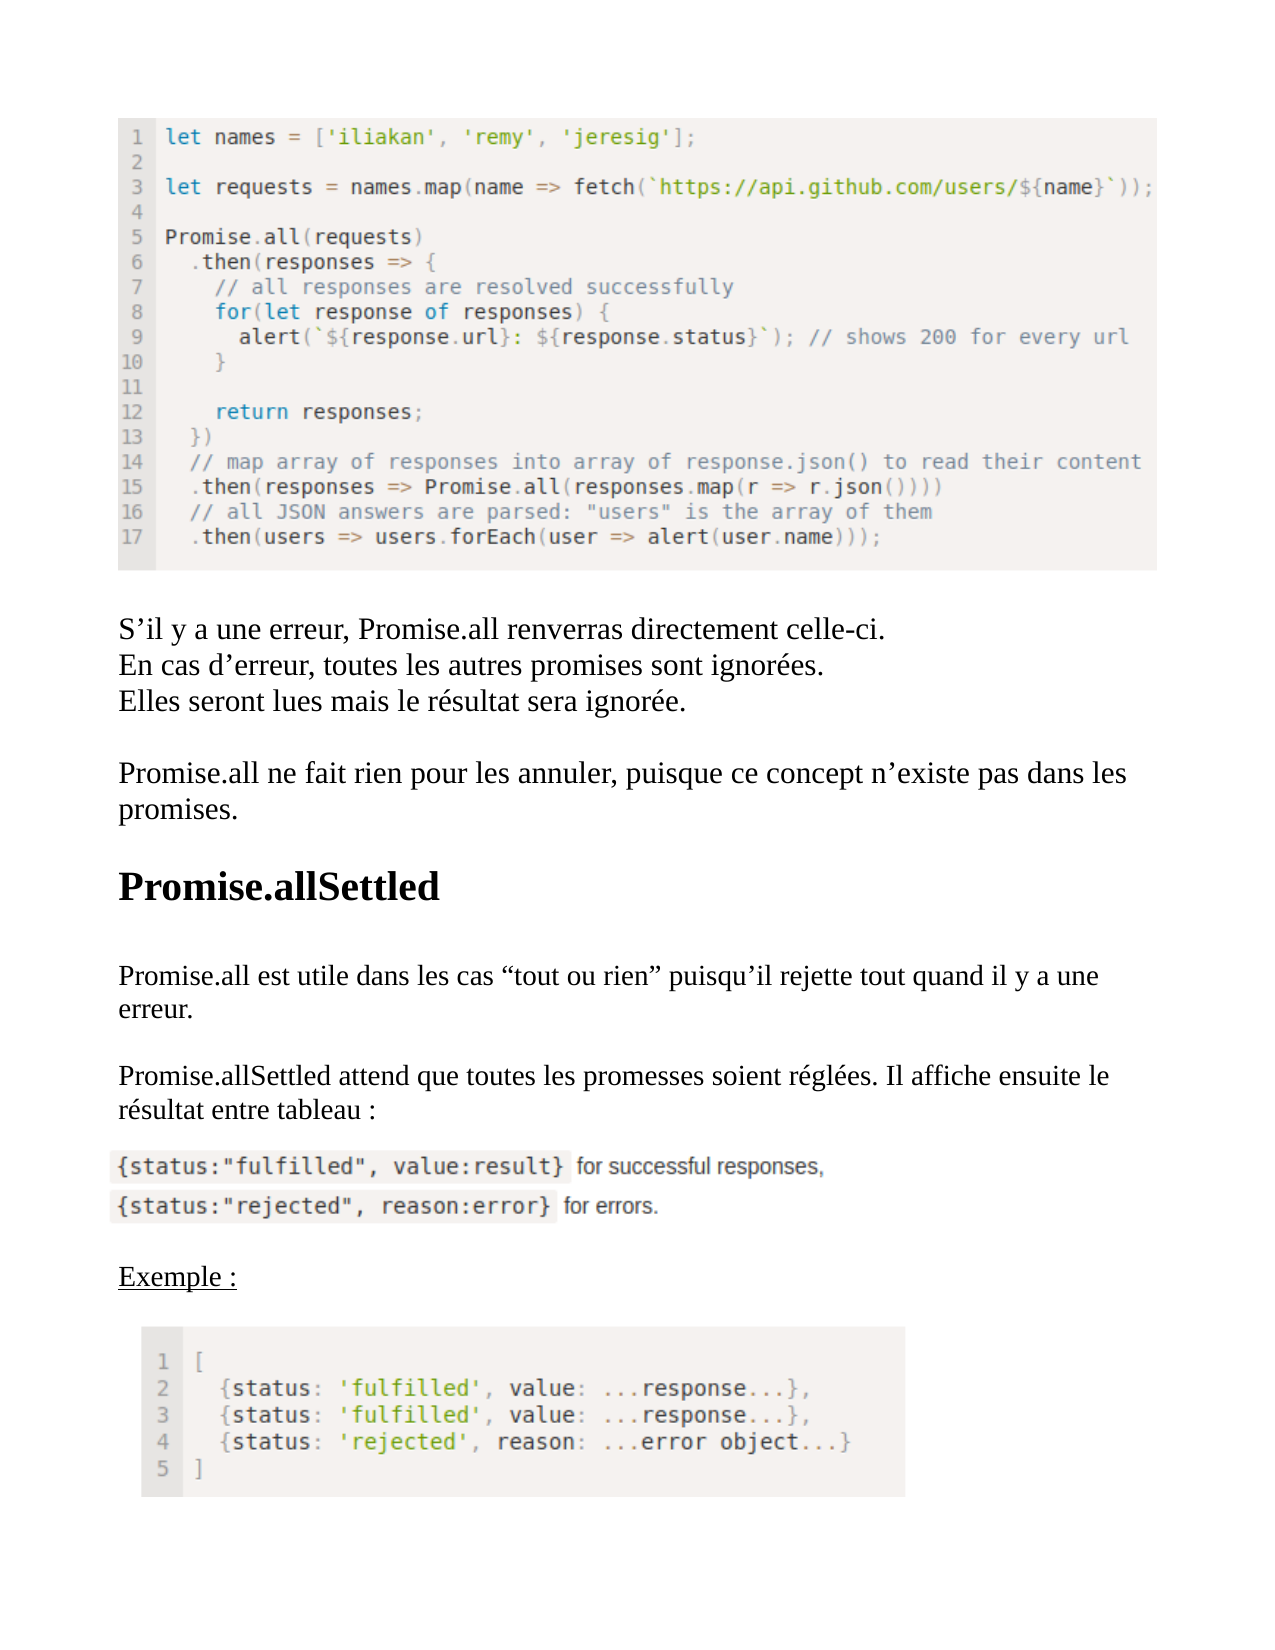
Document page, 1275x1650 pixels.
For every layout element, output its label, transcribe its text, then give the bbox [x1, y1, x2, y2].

picture [118, 118, 1157, 575]
picture [141, 1319, 906, 1497]
picture [107, 1149, 847, 1233]
text Promise.all ne fait rien pour les annuler, puisque ce concept n’existe pas dans les promises. [118, 754, 1157, 826]
text Exemple : [118, 1259, 1157, 1293]
text S’il y a une erreur, Promise.all renverras directement celle-ci. [118, 610, 1157, 646]
text Promise.allSettled [118, 862, 1157, 910]
text Promise.allSettled attend que toutes les promesses soient réglées. Il affiche ensuite le résultat entre tableau : [118, 1058, 1157, 1125]
text En cas d’erreur, toutes les autres promises sont ignorées. [118, 646, 1157, 682]
text Elles seront lues mais le résultat sera ignorée. [118, 682, 1157, 718]
text Promise.all est utile dans les cas “tout ou rien” puisqu’il rejette tout quand il y a une erreur. [118, 958, 1157, 1025]
